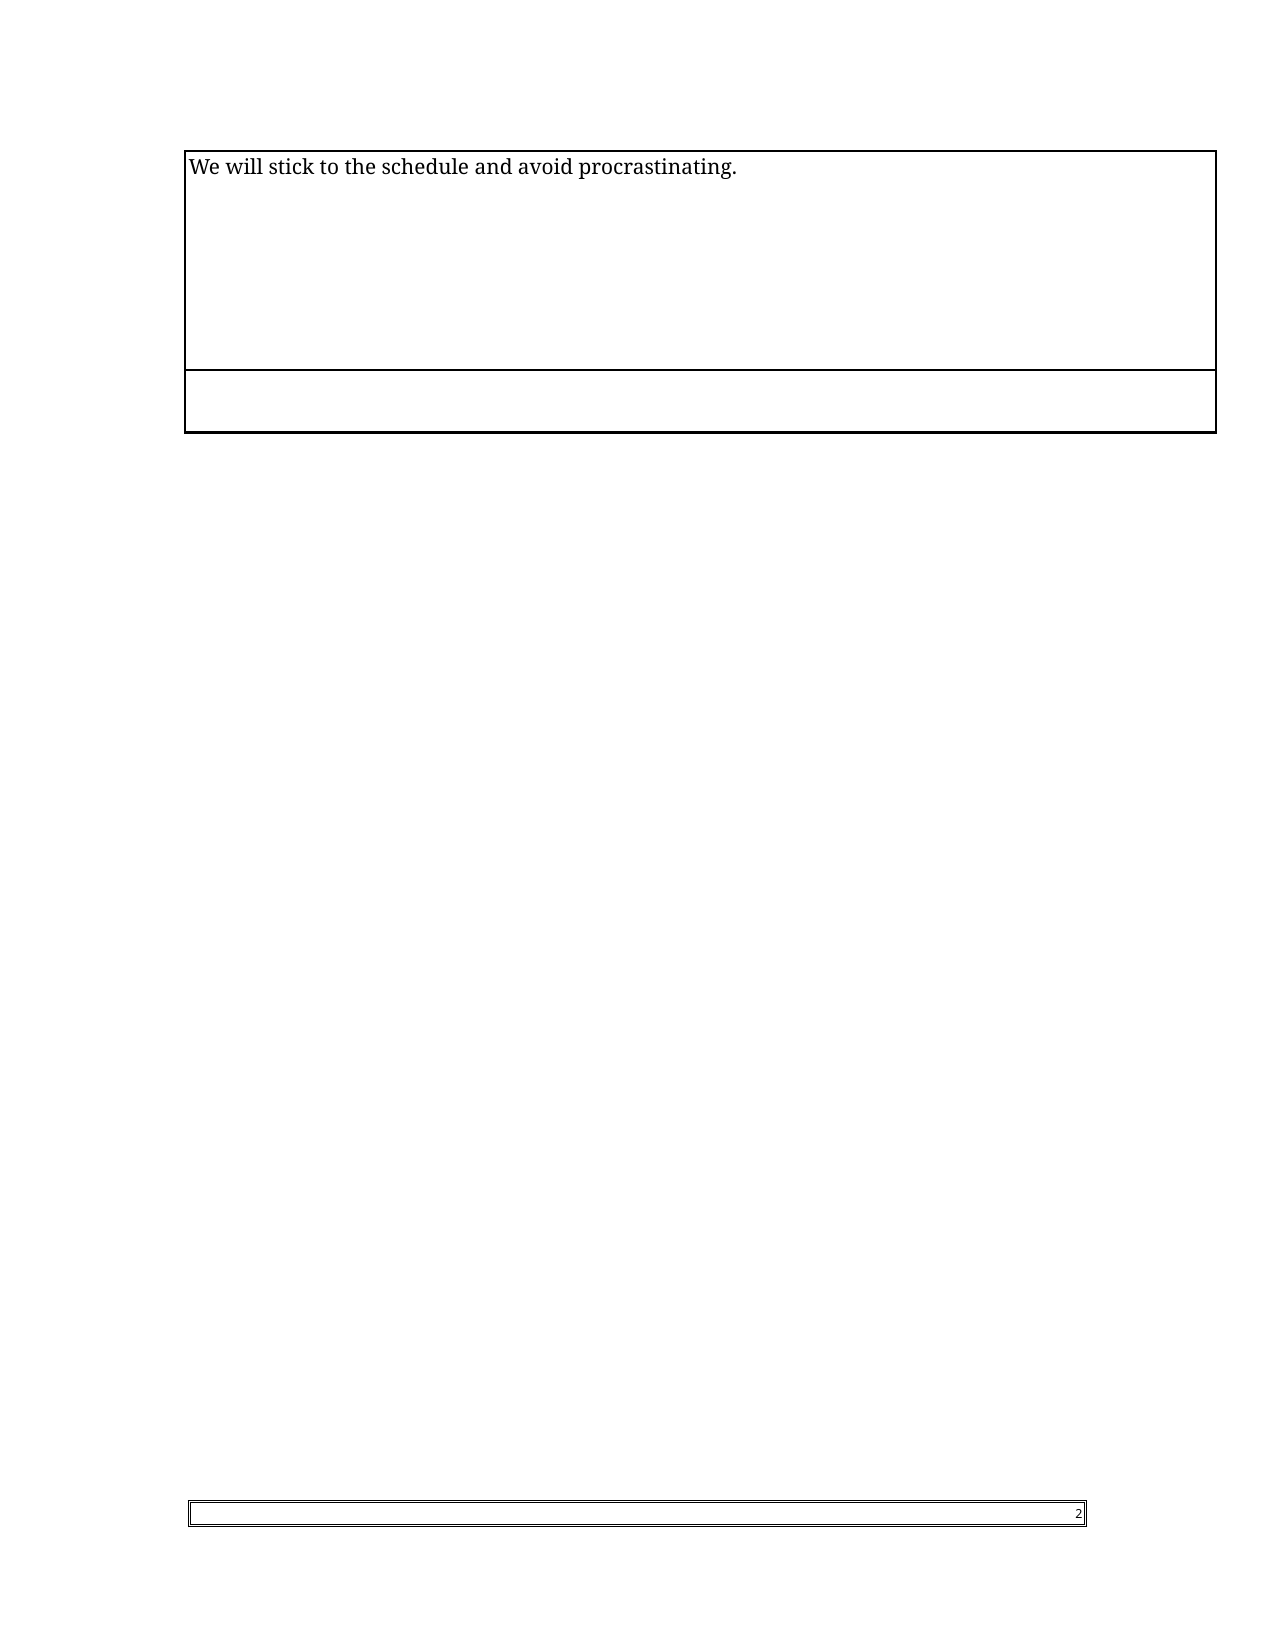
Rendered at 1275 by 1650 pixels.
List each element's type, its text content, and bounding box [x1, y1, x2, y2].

table_cell [186, 371, 1215, 431]
table_cell We will stick to the schedule and avoid procrastinating. [186, 152, 1215, 368]
